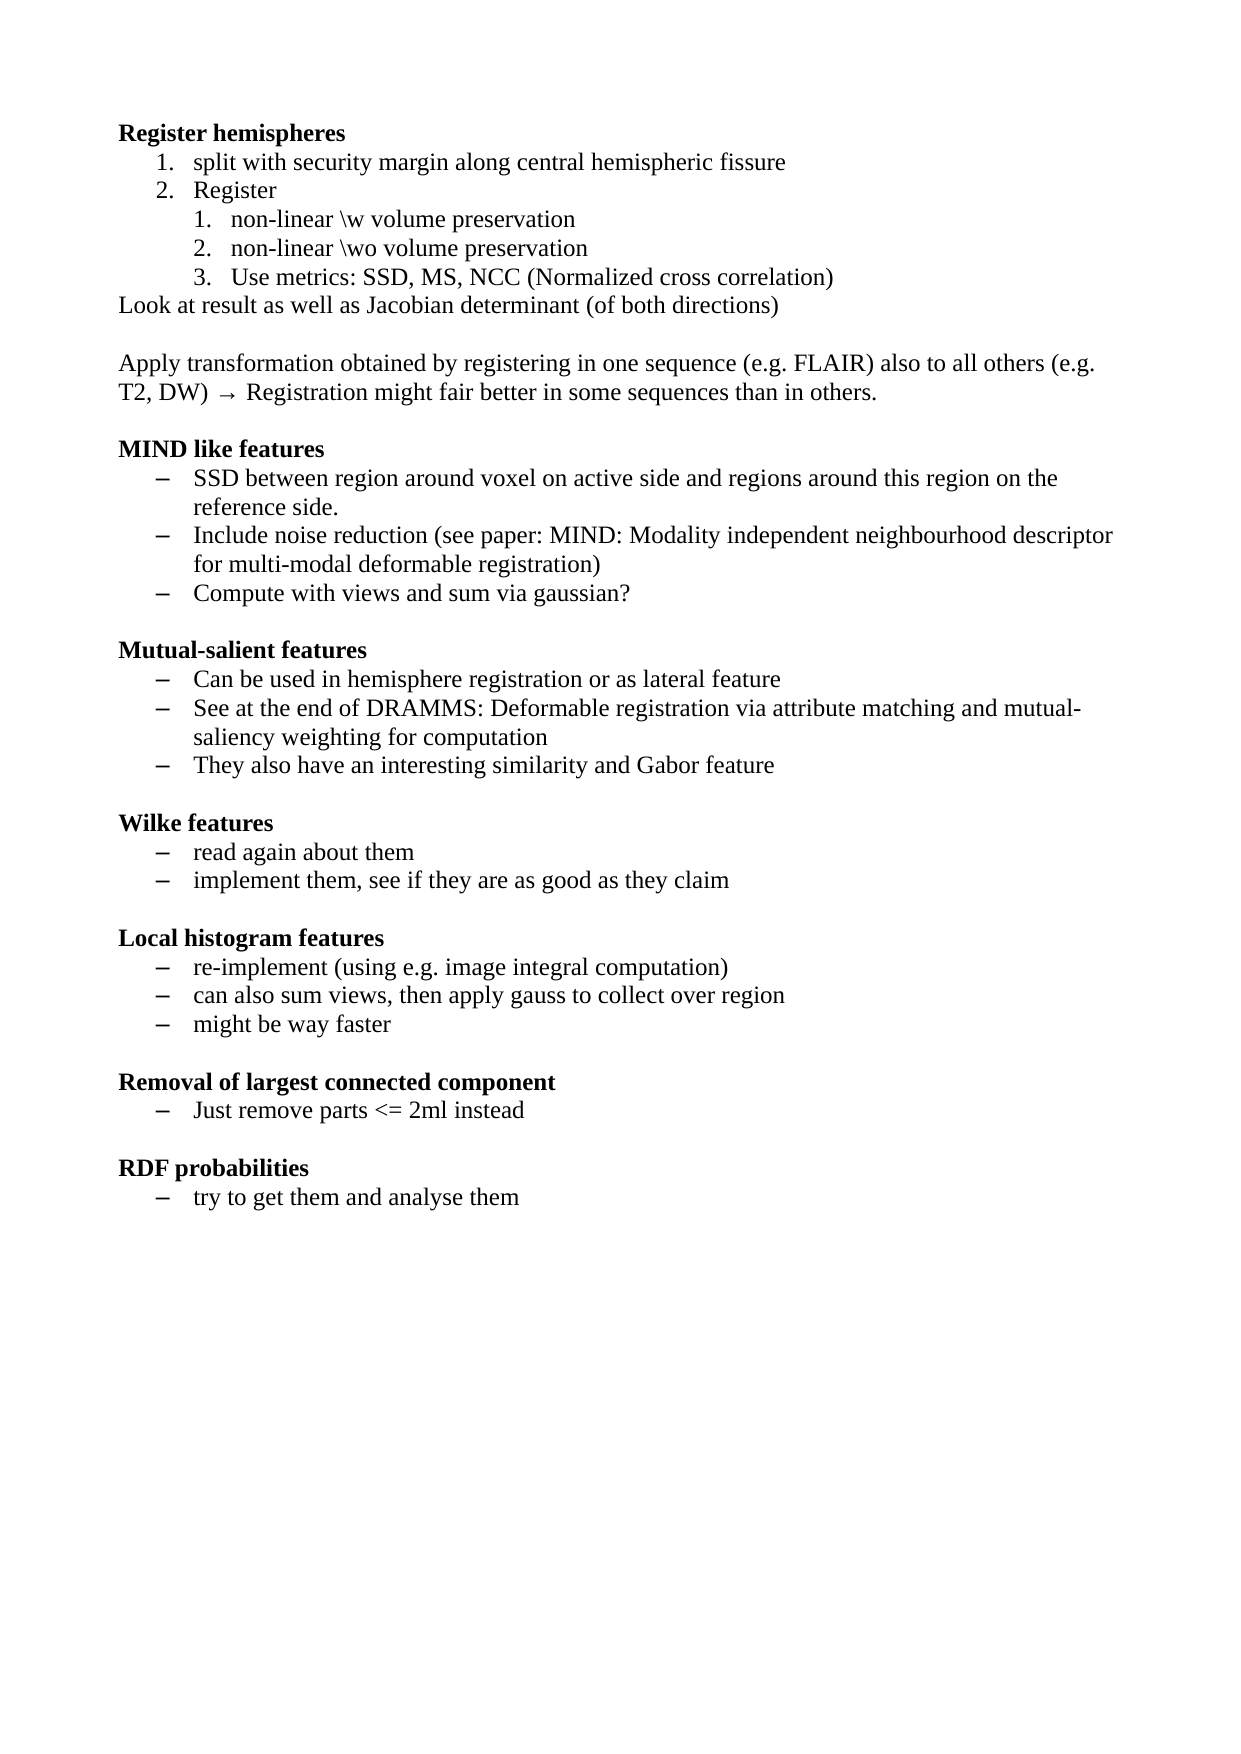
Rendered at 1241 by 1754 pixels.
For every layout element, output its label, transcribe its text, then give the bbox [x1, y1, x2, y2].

list non-linear \wo volume preservation [193, 233, 1122, 262]
list Look at result as well as Jacobian determinant (of both directions) [81, 291, 1122, 319]
list non-linear \w volume preservation [193, 204, 1122, 233]
list split with security margin along central hemispheric fissure [156, 147, 1122, 176]
list can also sum views, then apply gauss to collect over region [156, 981, 1122, 1009]
list read again about them [156, 837, 1122, 866]
list re-implement (using e.g. image integral computation) [156, 952, 1122, 981]
list Use metrics: SSD, MS, NCC (Normalized cross correlation) [193, 262, 1122, 291]
list SSD between region around voxel on active side and regions around this region on the reference side. [156, 463, 1122, 521]
list See at the end of DRAMMS: Deformable registration via attribute matching and mutual-saliency weighting for computation [156, 693, 1122, 751]
text Mutual-salient features [118, 636, 1122, 664]
text MIND like features [118, 434, 1122, 463]
list Include noise reduction (see paper: MIND: Modality independent neighbourhood descriptor for multi-modal deformable registration) [156, 521, 1122, 578]
list implement them, see if they are as good as they claim [156, 866, 1122, 894]
list Compute with views and sum via gaussian? [156, 578, 1122, 607]
text Local histogram features [118, 923, 1122, 952]
text Apply transformation obtained by registering in one sequence (e.g. FLAIR) also to all others (e.g. T2, DW) → Registration might fair better in some sequences than in others. [81, 348, 1122, 406]
text Wilke features [118, 808, 1122, 837]
list Can be used in hemisphere registration or as lateral feature [156, 664, 1122, 693]
list They also have an interesting similarity and Gabor feature [156, 751, 1122, 779]
text Removal of largest connected component [118, 1067, 1122, 1096]
list might be way faster [156, 1009, 1122, 1038]
list Register [156, 176, 1122, 204]
list Just remove parts <= 2ml instead [156, 1096, 1122, 1124]
text RDF probabilities [118, 1153, 1122, 1182]
list try to get them and analyse them [156, 1182, 1122, 1211]
text Register hemispheres [118, 118, 1122, 147]
